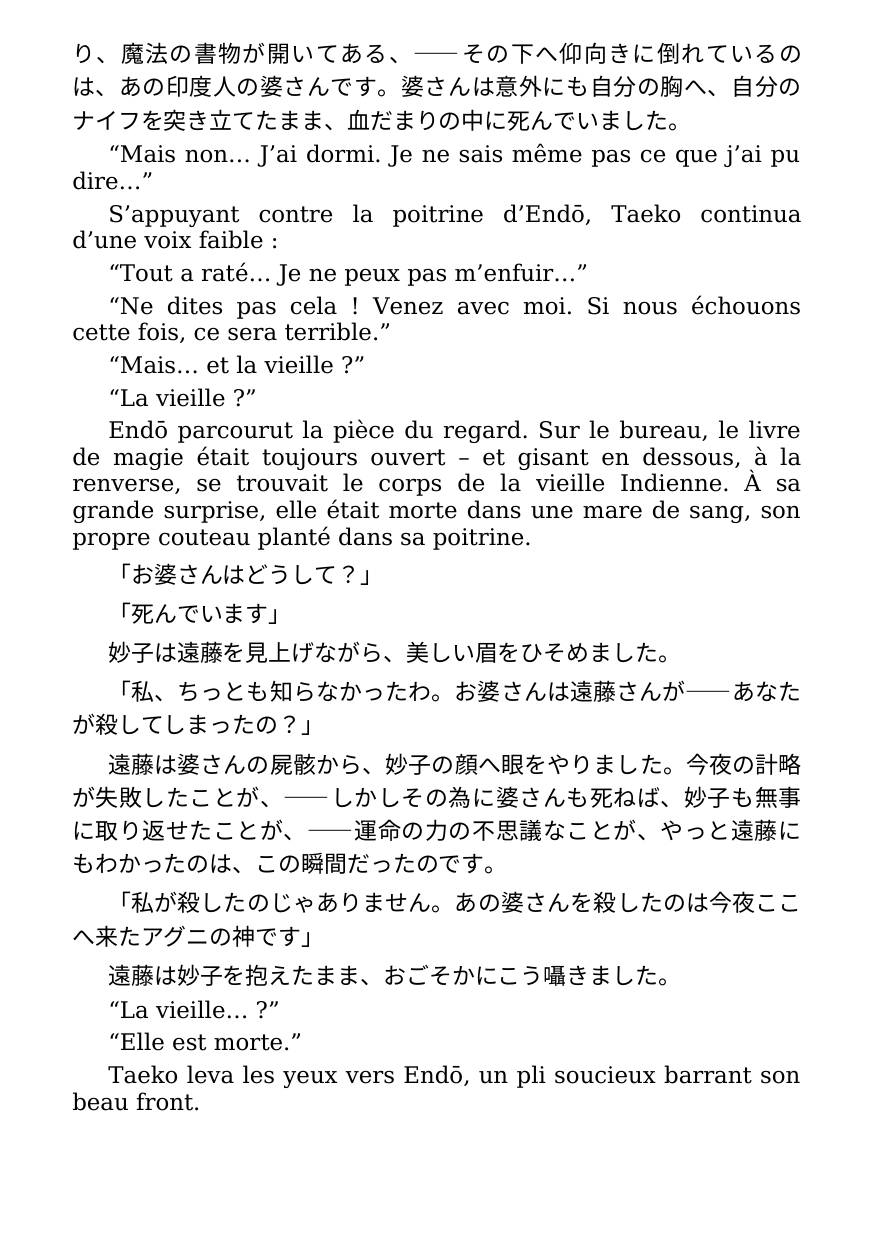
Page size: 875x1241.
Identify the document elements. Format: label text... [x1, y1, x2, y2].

text 遠藤は婆さんの屍骸から、妙子の顔へ眼をやりました。今夜の計略が失敗したことが、――しかしその為に婆さんも死ねば、妙子も無事に取り返せたことが、――運命の力の不思議なことが、やっと遠藤にもわかったのは、この瞬間だったのです。 [72, 746, 802, 879]
text Taeko leva les yeux vers Endō, un pli soucieux barrant son beau front. [72, 1062, 802, 1115]
text “La vieille… ?” [72, 997, 802, 1023]
text “Tout a raté… Je ne peux pas m’enfuir…” [72, 260, 802, 287]
text Endō parcourut la pièce du regard. Sur le bureau, le livre de magie était toujours ouvert – et gisant en dessous, à la renverse, se trouvait le corps de la vieille Indienne. À sa grande surprise, elle était morte dans une mare de sang, son propre couteau planté dans sa poitrine. [72, 417, 802, 551]
text “Ne dites pas cela ! Venez avec moi. Si nous échouons cette fois, ce sera terrible.” [72, 293, 802, 346]
text 妙子は遠藤を見上げながら、美しい眉をひそめました。 [72, 635, 802, 668]
text 遠藤は妙子を抱えたまま、おごそかにこう囁きました。 [72, 958, 802, 991]
text “Mais… et la vieille ?” [72, 352, 802, 379]
text “La vieille ?” [72, 385, 802, 411]
text 「私が殺したのじゃありません。あの婆さんを殺したのは今夜ここへ来たアグニの神です」 [72, 885, 802, 952]
text 「私、ちっとも知らなかったわ。お婆さんは遠藤さんが――あなたが殺してしまったの？」 [72, 674, 802, 741]
text り、魔法の書物が開いてある、――その下へ仰向きに倒れているのは、あの印度人の婆さんです。婆さんは意外にも自分の胸へ、自分のナイフを突き立てたまま、血だまりの中に死んでいました。 [72, 36, 802, 136]
text S’appuyant contre la poitrine d’Endō, Taeko continua d’une voix faible : [72, 201, 802, 254]
text 「死んでいます」 [72, 596, 802, 629]
text “Mais non… J’ai dormi. Je ne sais même pas ce que j’ai pu dire…” [72, 142, 802, 195]
text 「お婆さんはどうして？」 [72, 557, 802, 590]
text “Elle est morte.” [72, 1029, 802, 1056]
